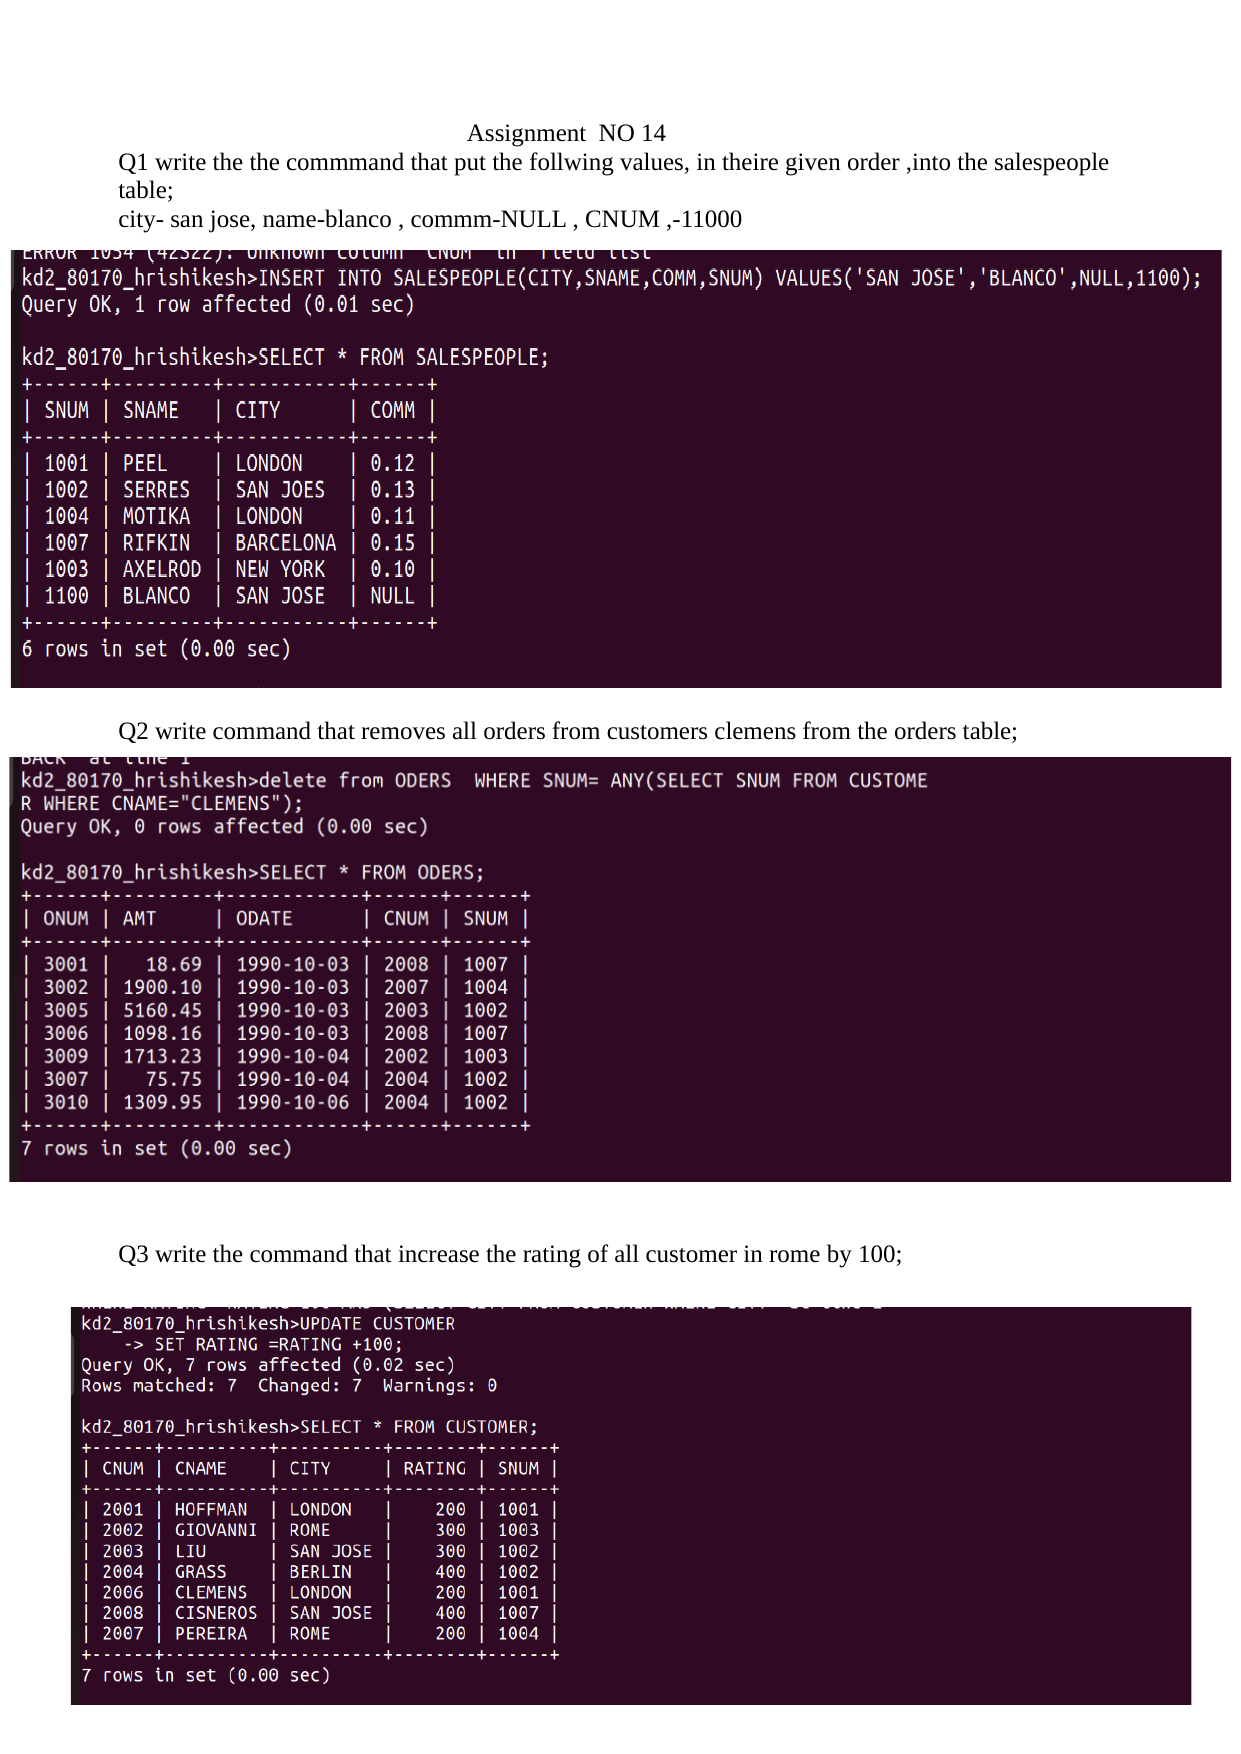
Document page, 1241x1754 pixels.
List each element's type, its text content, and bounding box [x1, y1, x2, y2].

text Q2 write command that removes all orders from customers clemens from the orders table; [118, 716, 1122, 745]
text city- san jose, name-blanco , commm-NULL , CNUM ,-11000 [118, 204, 1122, 233]
text Q1 write the the commmand that put the follwing values, in theire given order ,into the salespeople table; [118, 147, 1122, 204]
text Assignment NO 14 [118, 118, 1122, 147]
picture [9, 757, 1232, 1182]
picture [10, 250, 1222, 688]
picture [70, 1307, 1192, 1705]
text Q3 write the command that increase the rating of all customer in rome by 100; [118, 1239, 1122, 1268]
